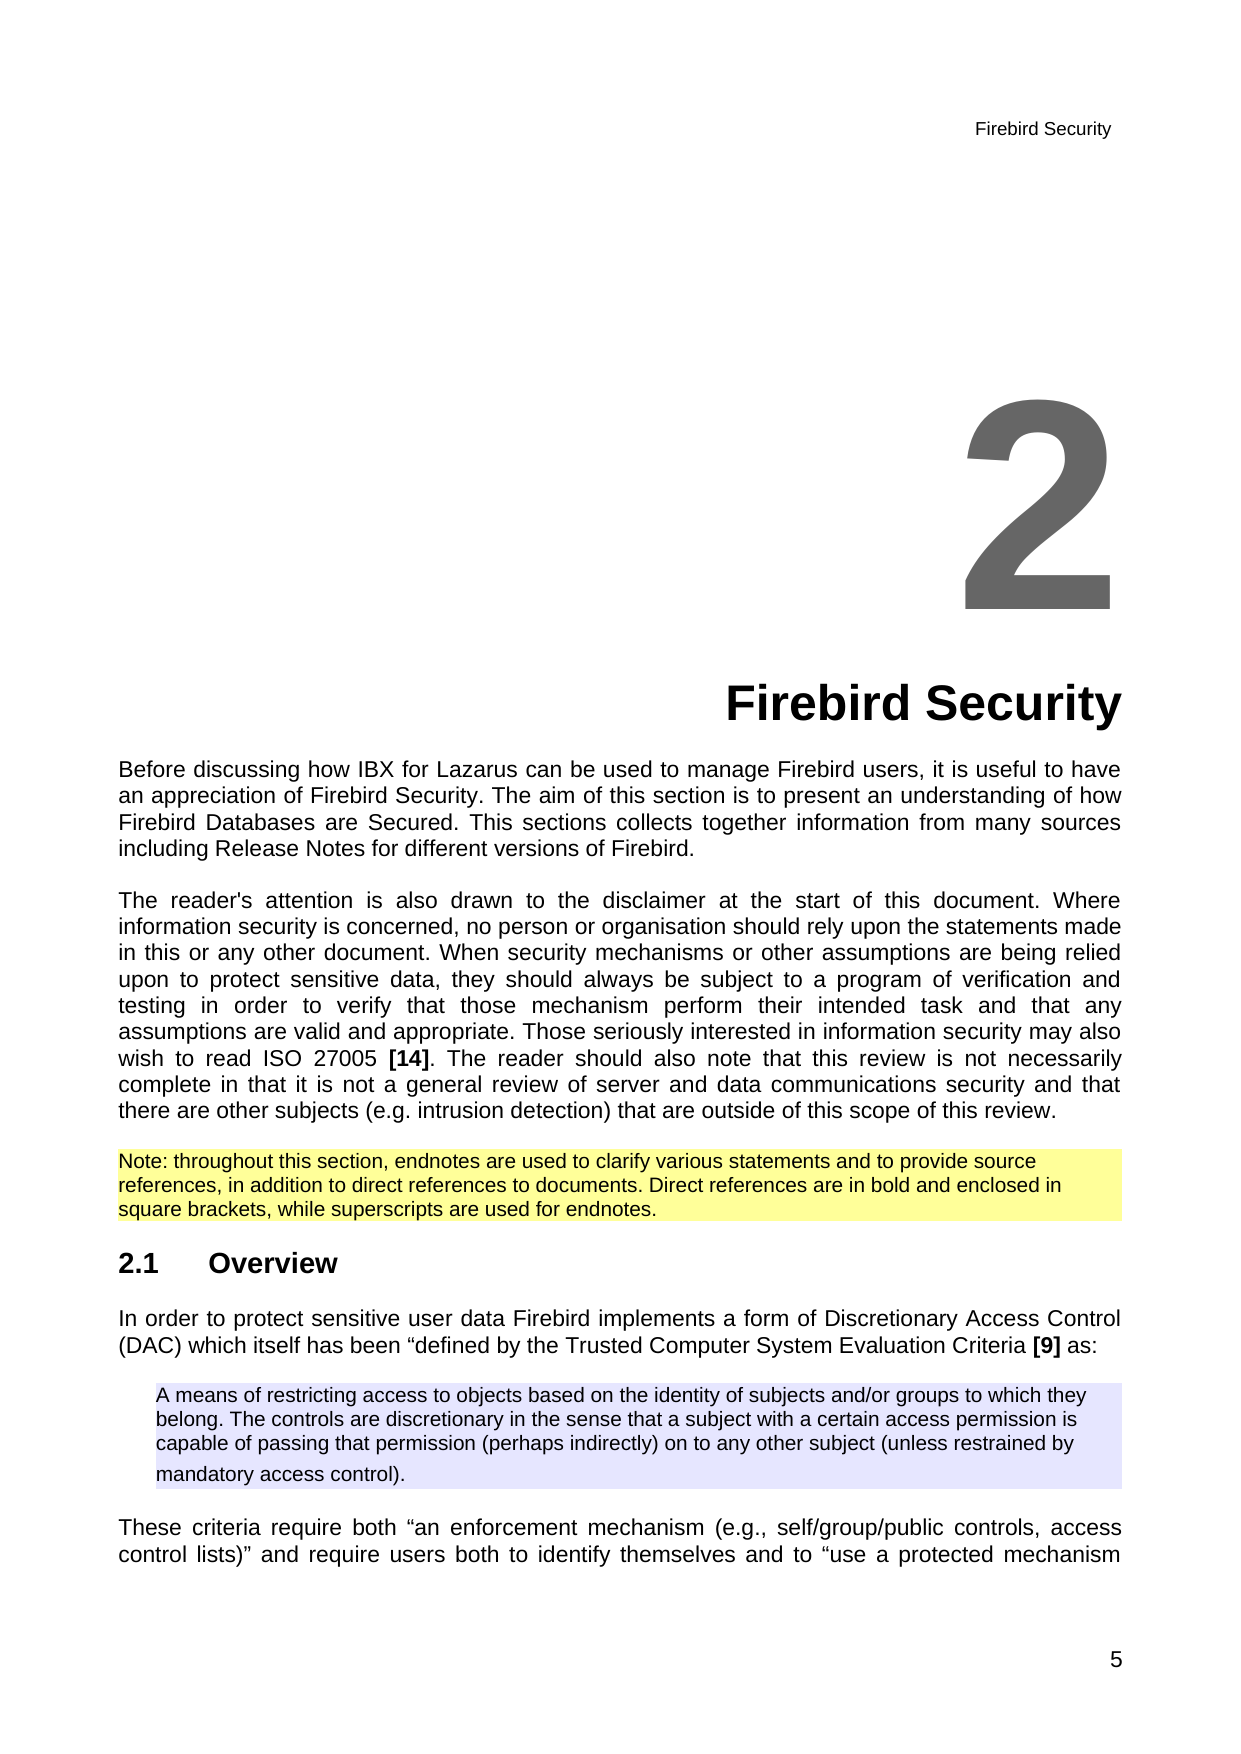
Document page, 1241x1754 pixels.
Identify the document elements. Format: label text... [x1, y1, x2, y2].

subtitle Overview [118, 1246, 1122, 1280]
text These criteria require both “an enforcement mechanism (e.g., self/group/public controls, access control lists)” and require users both to identify themselves and to “use a protected mechanism [118, 1514, 1122, 1567]
text In order to protect sensitive user data Firebird implements a form of Discretionary Access Control (DAC) which itself has been “defined by the Trusted Computer System Evaluation Criteria [9] as: [118, 1305, 1122, 1358]
text Note: throughout this section, endnotes are used to clarify various statements and to provide source references, in addition to direct references to documents. Direct references are in bold and enclosed in square brackets, while superscripts are used for endnotes. [118, 1149, 1122, 1221]
text Before discussing how IBX for Lazarus can be used to manage Firebird users, it is useful to have an appreciation of Firebird Security. The aim of this section is to present an understanding of how Firebird Databases are Secured. This sections collects together information from many sources including Release Notes for different versions of Firebird. [118, 756, 1122, 862]
text A means of restricting access to objects based on the identity of subjects and/or groups to which they belong. The controls are discretionary in the sense that a subject with a certain access permission is capable of passing that permission (perhaps indirectly) on to any other subject (unless restrained by mandatory access control). [156, 1383, 1122, 1489]
subtitle Firebird Security [81, 328, 1122, 731]
text The reader's attention is also drawn to the disclaimer at the start of this document. Where information security is concerned, no person or organisation should rely upon the statements made in this or any other document. When security mechanisms or other assumptions are being relied upon to protect sensitive data, they should always be subject to a program of verification and testing in order to verify that those mechanism perform their intended task and that any assumptions are valid and appropriate. Those seriously interested in information security may also wish to read ISO 27005 [14]. The reader should also note that this review is not necessarily complete in that it is not a general review of server and data communications security and that there are other subjects (e.g. intrusion detection) that are outside of this scope of this review. [118, 887, 1122, 1124]
